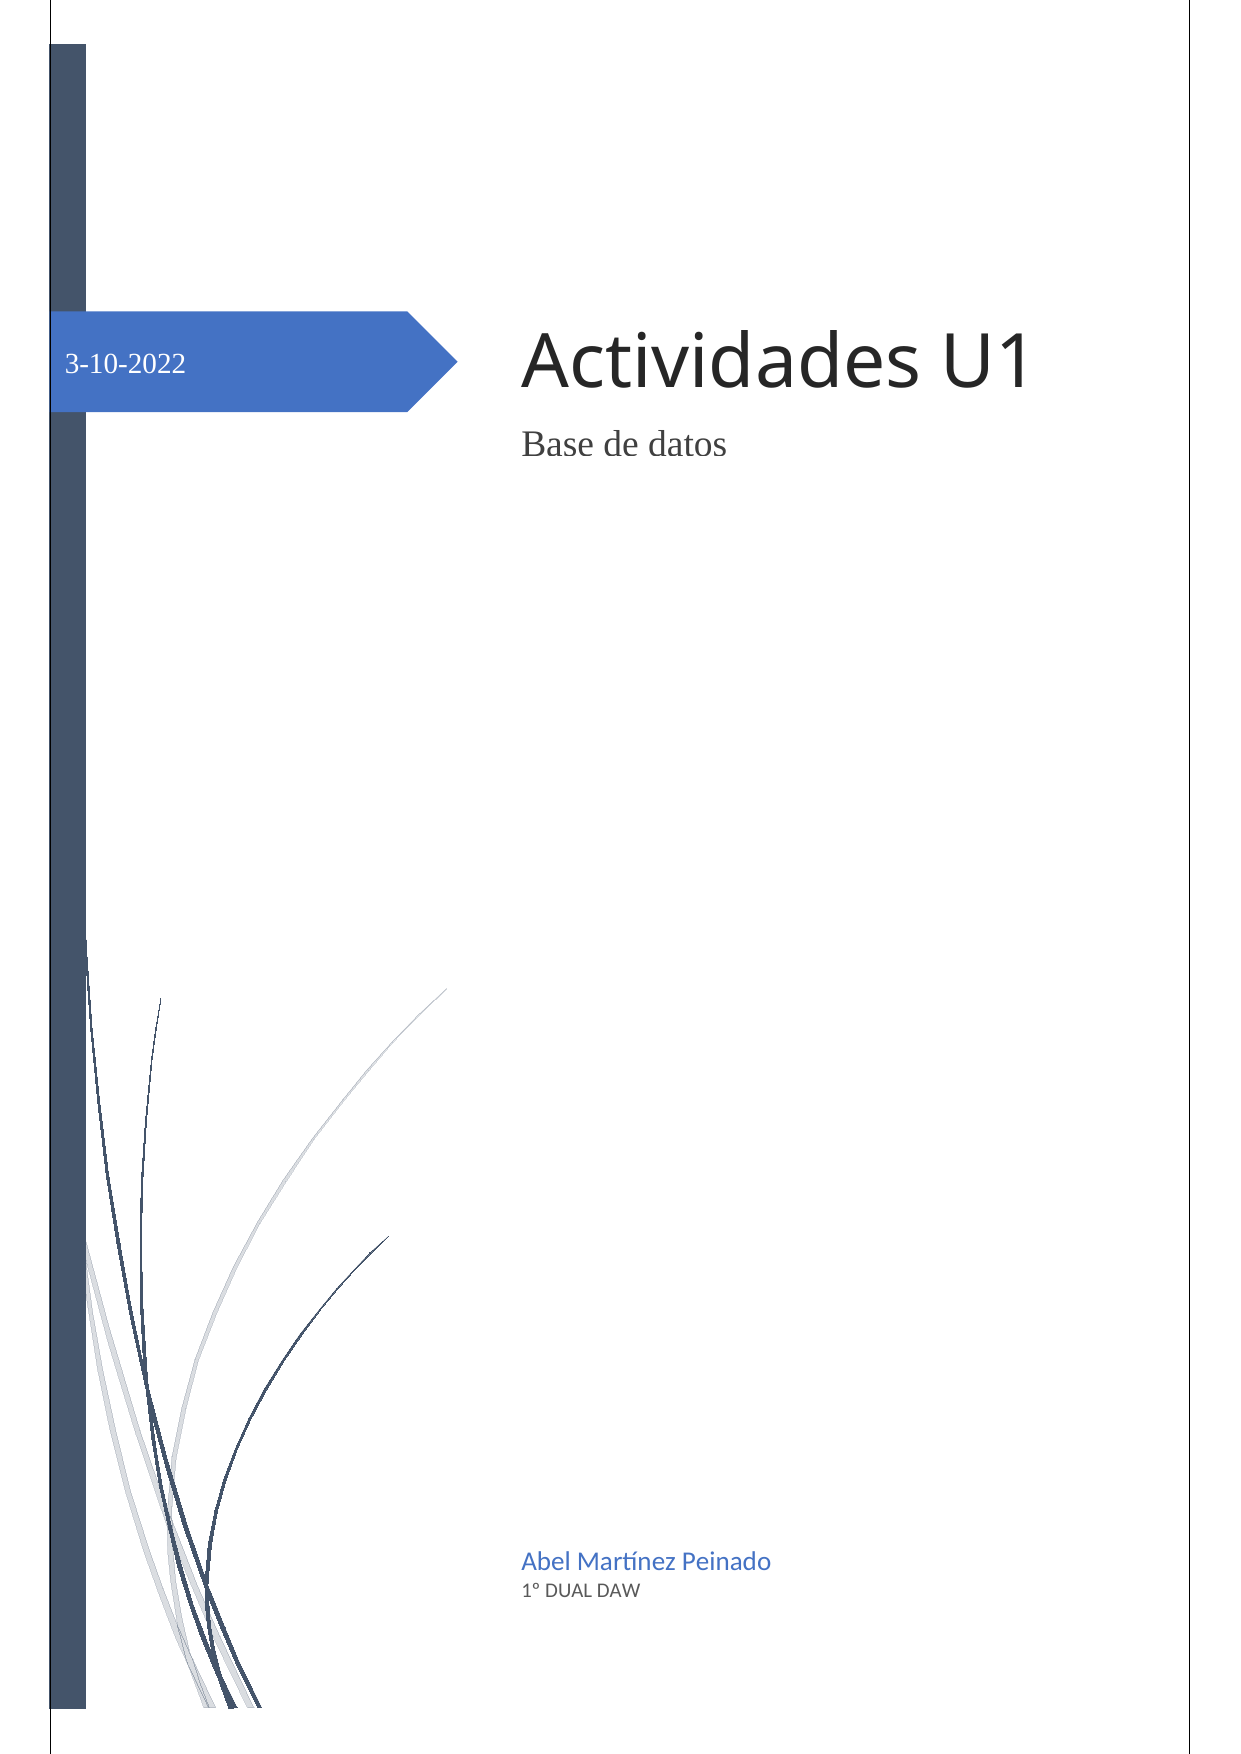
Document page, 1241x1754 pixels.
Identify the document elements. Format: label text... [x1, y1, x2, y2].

text Actividades U1 [521, 307, 1078, 409]
text Abel Martínez Peinado [521, 1544, 1079, 1578]
text 1º DUAL DAW [521, 1578, 1079, 1603]
text Base de datos [521, 422, 1078, 455]
